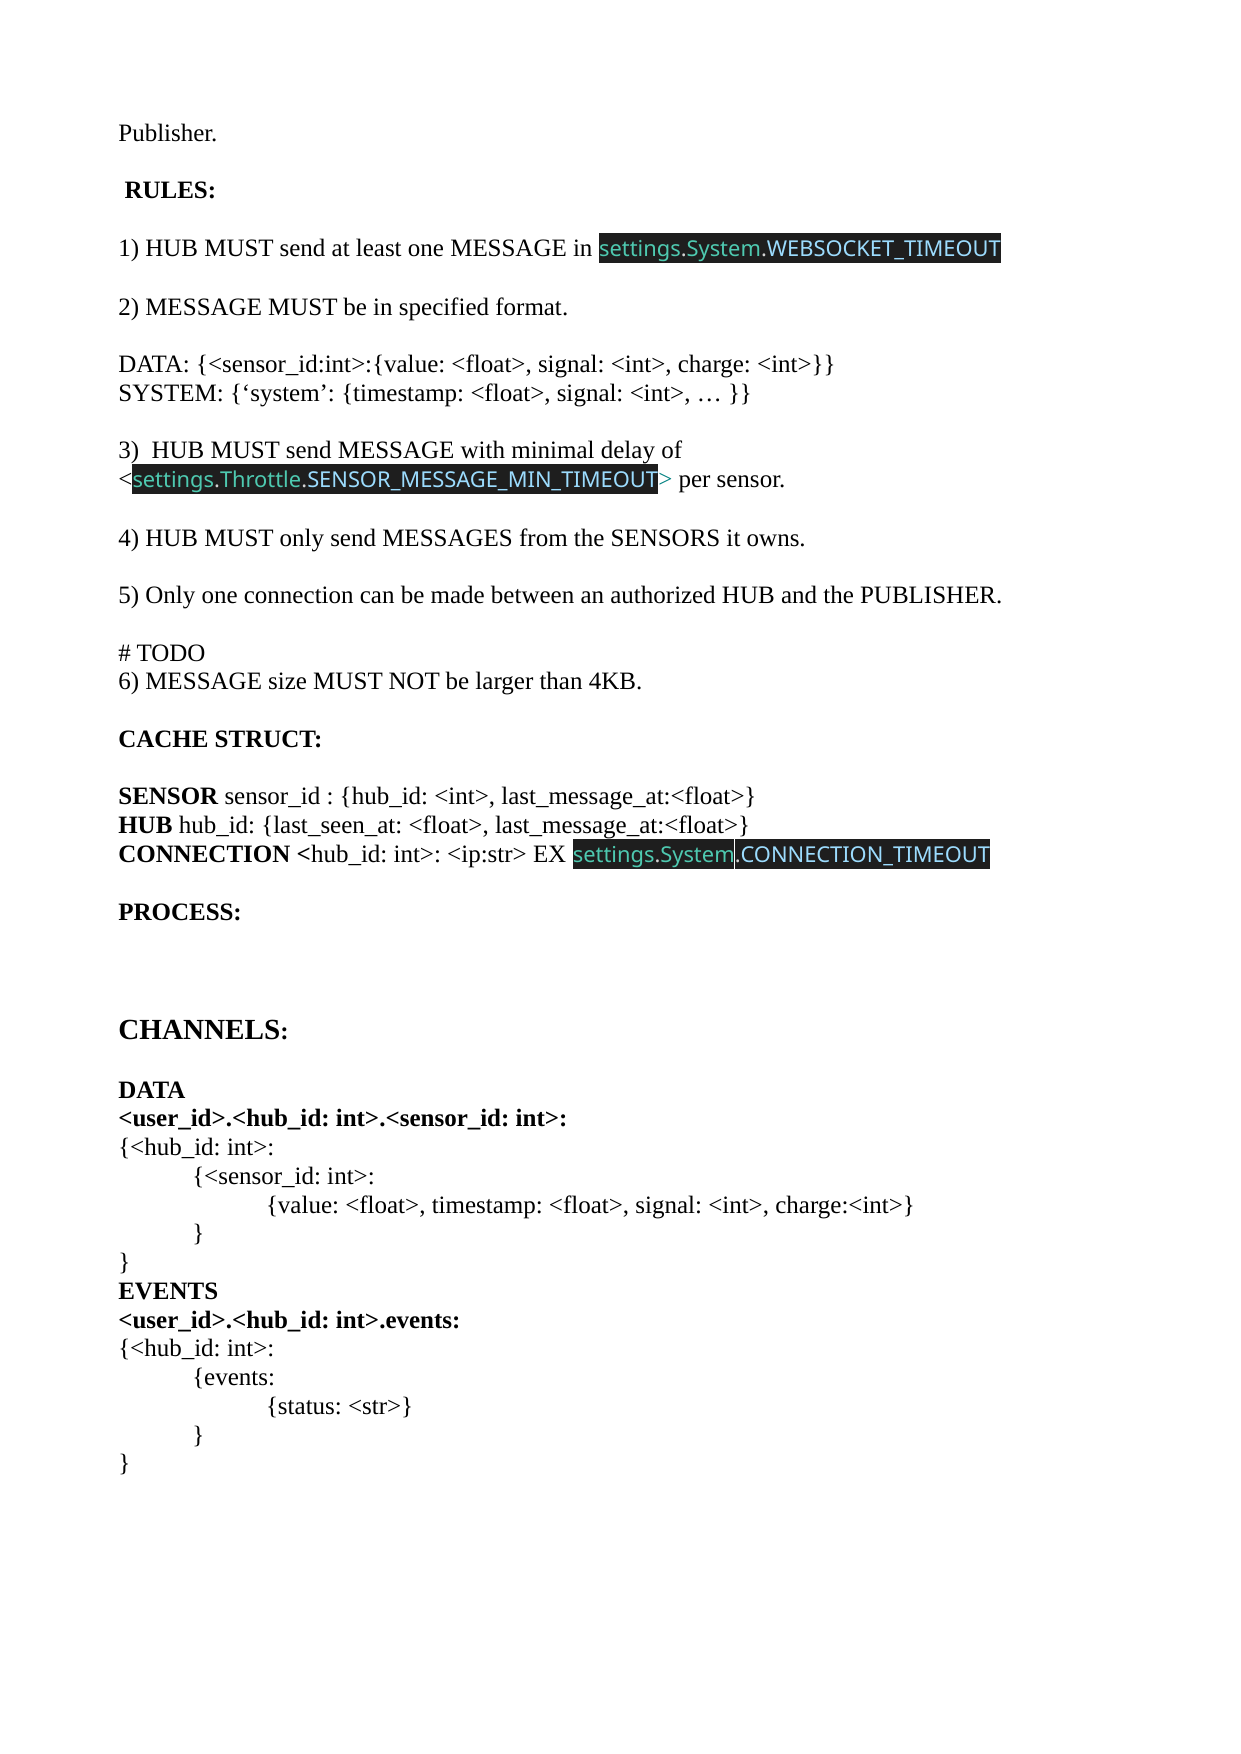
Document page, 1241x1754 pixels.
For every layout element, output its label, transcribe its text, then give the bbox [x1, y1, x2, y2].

text Publisher. [118, 118, 1122, 147]
text {<hub_id: int>: [118, 1132, 1122, 1161]
text # TODO [118, 638, 1122, 666]
text HUB hub_id: {last_seen_at: <float>, last_message_at:<float>} [118, 810, 1122, 839]
text 2) MESSAGE MUST be in specified format. [118, 292, 1122, 320]
text } [118, 1420, 1122, 1448]
text {events: [118, 1362, 1122, 1391]
text CHANNELS: [118, 1012, 1122, 1046]
text {<hub_id: int>: [118, 1333, 1122, 1362]
text RULES: [118, 176, 1122, 204]
text EVENTS [118, 1276, 1122, 1305]
text {<sensor_id: int>: [118, 1161, 1122, 1190]
text DATA: {<sensor_id:int>:{value: <float>, signal: <int>, charge: <int>}} [118, 349, 1122, 378]
text <user_id>.<hub_id: int>.events: [118, 1305, 1122, 1333]
text 6) MESSAGE size MUST NOT be larger than 4KB. [118, 666, 1122, 695]
text 5) Only one connection can be made between an authorized HUB and the PUBLISHER. [118, 580, 1122, 609]
text SENSOR sensor_id : {hub_id: <int>, last_message_at:<float>} [118, 781, 1122, 810]
text 4) HUB MUST only send MESSAGES from the SENSORS it owns. [118, 523, 1122, 551]
text CONNECTION <hub_id: int>: <ip:str> EX settings.System.CONNECTION_TIMEOUT [118, 839, 1122, 869]
text SYSTEM: {‘system’: {timestamp: <float>, signal: <int>, … }} [118, 378, 1122, 407]
text } [118, 1218, 1122, 1247]
text CACHE STRUCT: [118, 724, 1122, 753]
text PROCESS: [118, 897, 1122, 926]
text <user_id>.<hub_id: int>.<sensor_id: int>: [118, 1103, 1122, 1132]
text DATA [118, 1075, 1122, 1103]
text 3) HUB MUST send MESSAGE with minimal delay of <settings.Throttle.SENSOR_MESSAGE_MIN_TIMEOUT> per sensor. [118, 435, 1122, 494]
text {value: <float>, timestamp: <float>, signal: <int>, charge:<int>} [118, 1190, 1122, 1218]
text } [118, 1247, 1122, 1276]
text {status: <str>} [118, 1391, 1122, 1420]
text } [118, 1448, 1122, 1477]
text 1) HUB MUST send at least one MESSAGE in settings.System.WEBSOCKET_TIMEOUT [118, 233, 1122, 263]
